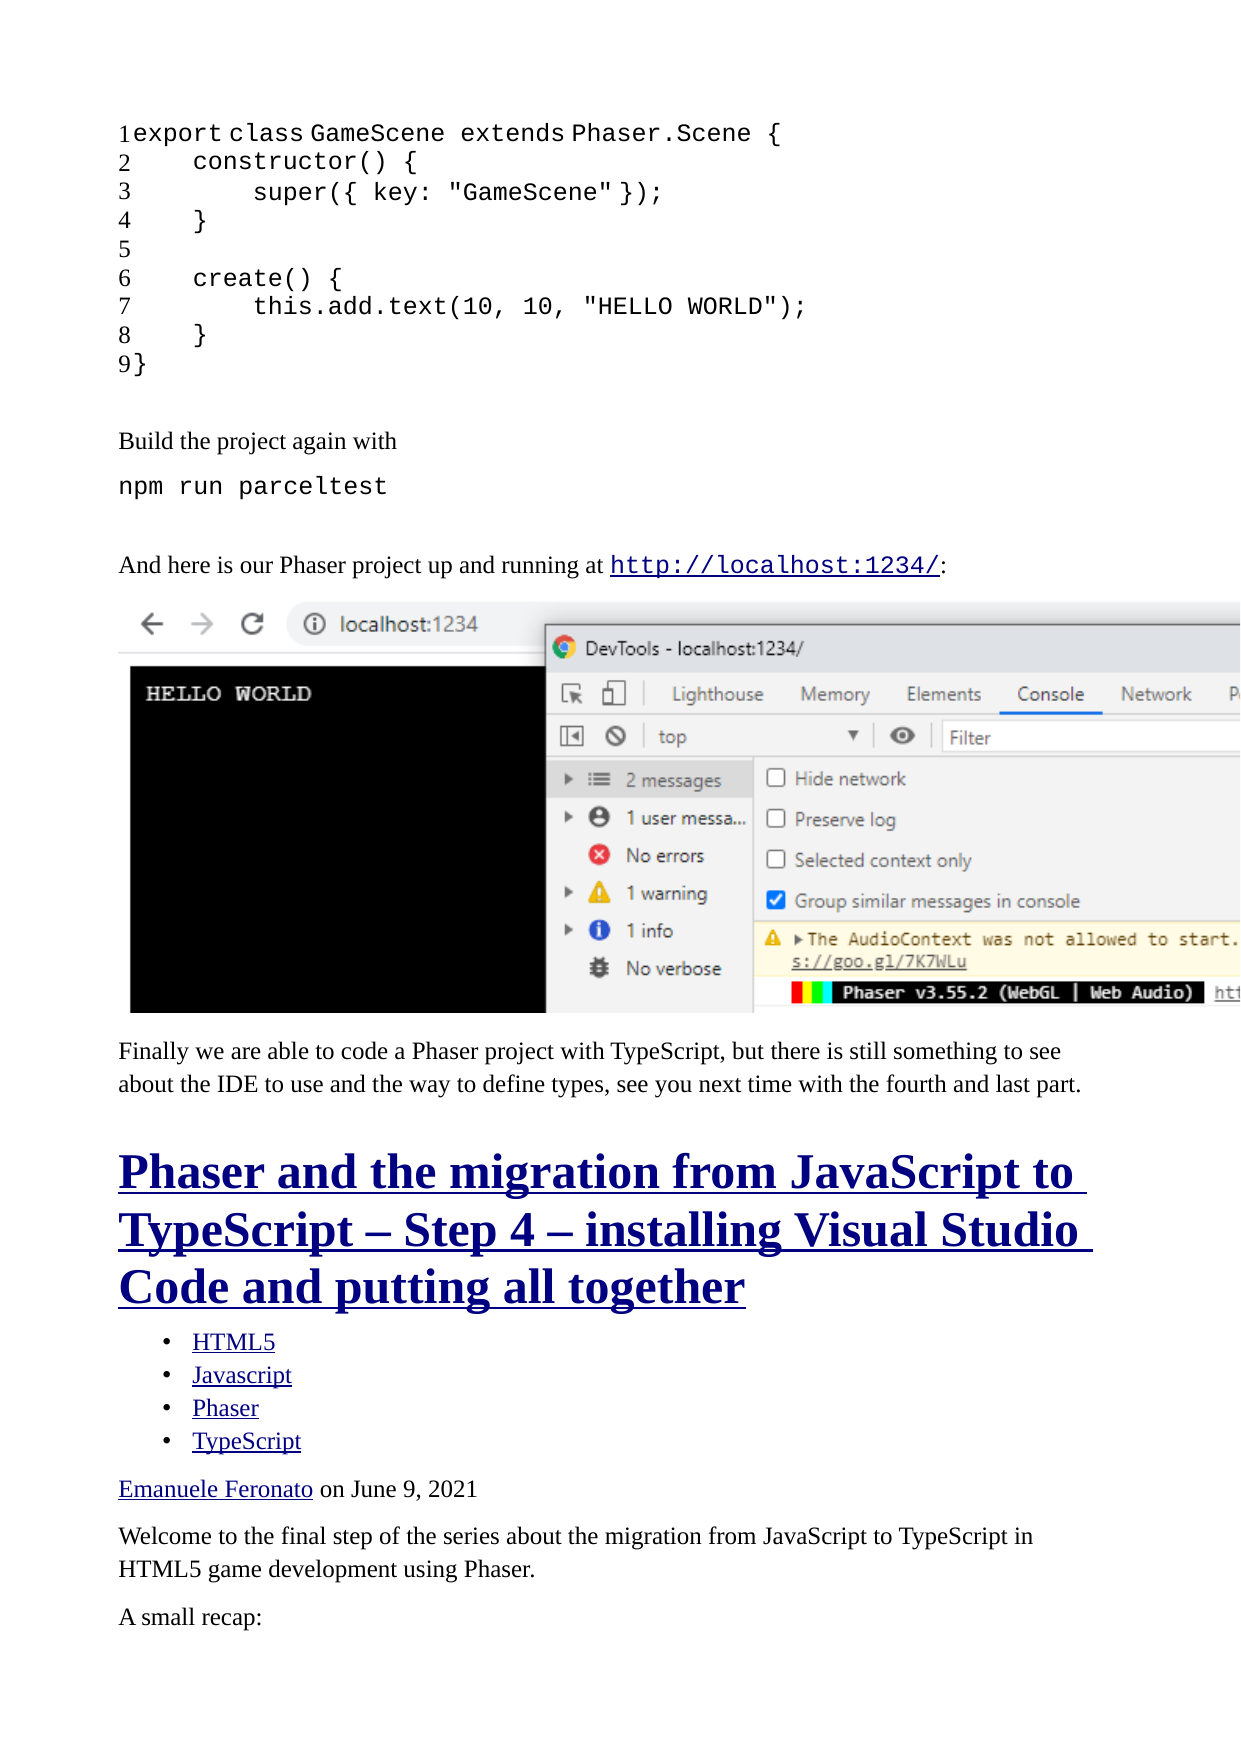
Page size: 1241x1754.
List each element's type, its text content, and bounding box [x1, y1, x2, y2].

text Welcome to the final step of the series about the migration from JavaScript to TypeScript in HTML5 game development using Phaser. [118, 1521, 1122, 1583]
table_header npm run parceltest [118, 474, 393, 502]
text Finally we are able to code a Phaser project with TypeScript, but there is still something to see about the IDE to use and the way to define types, see you next time with the fourth and last part. [118, 1036, 1122, 1098]
text A small recap: [118, 1602, 1122, 1631]
list Javascript [162, 1360, 1122, 1389]
table_header export class GameScene extends Phaser.Scene { constructor() { super({ key: "GameScene" }); } create() { this.add.text(10, 10, "HELLO WORLD"); } } [133, 118, 821, 378]
subtitle Phaser and the migration from JavaScript to TypeScript – Step 4 – installing Visual Studio Code and putting all together [118, 1142, 1122, 1314]
table_header 1 2 3 4 5 6 7 8 9 [118, 118, 133, 378]
list Phaser [162, 1393, 1122, 1422]
list HTML5 [162, 1327, 1122, 1356]
text Build the project again with [118, 426, 1122, 455]
list TypeScript [162, 1426, 1122, 1455]
text Emanuele Feronato on June 9, 2021 [118, 1474, 1122, 1502]
picture [118, 599, 1241, 1013]
text And here is our Phaser project up and running at http://localhost:1234/: [118, 550, 1122, 581]
